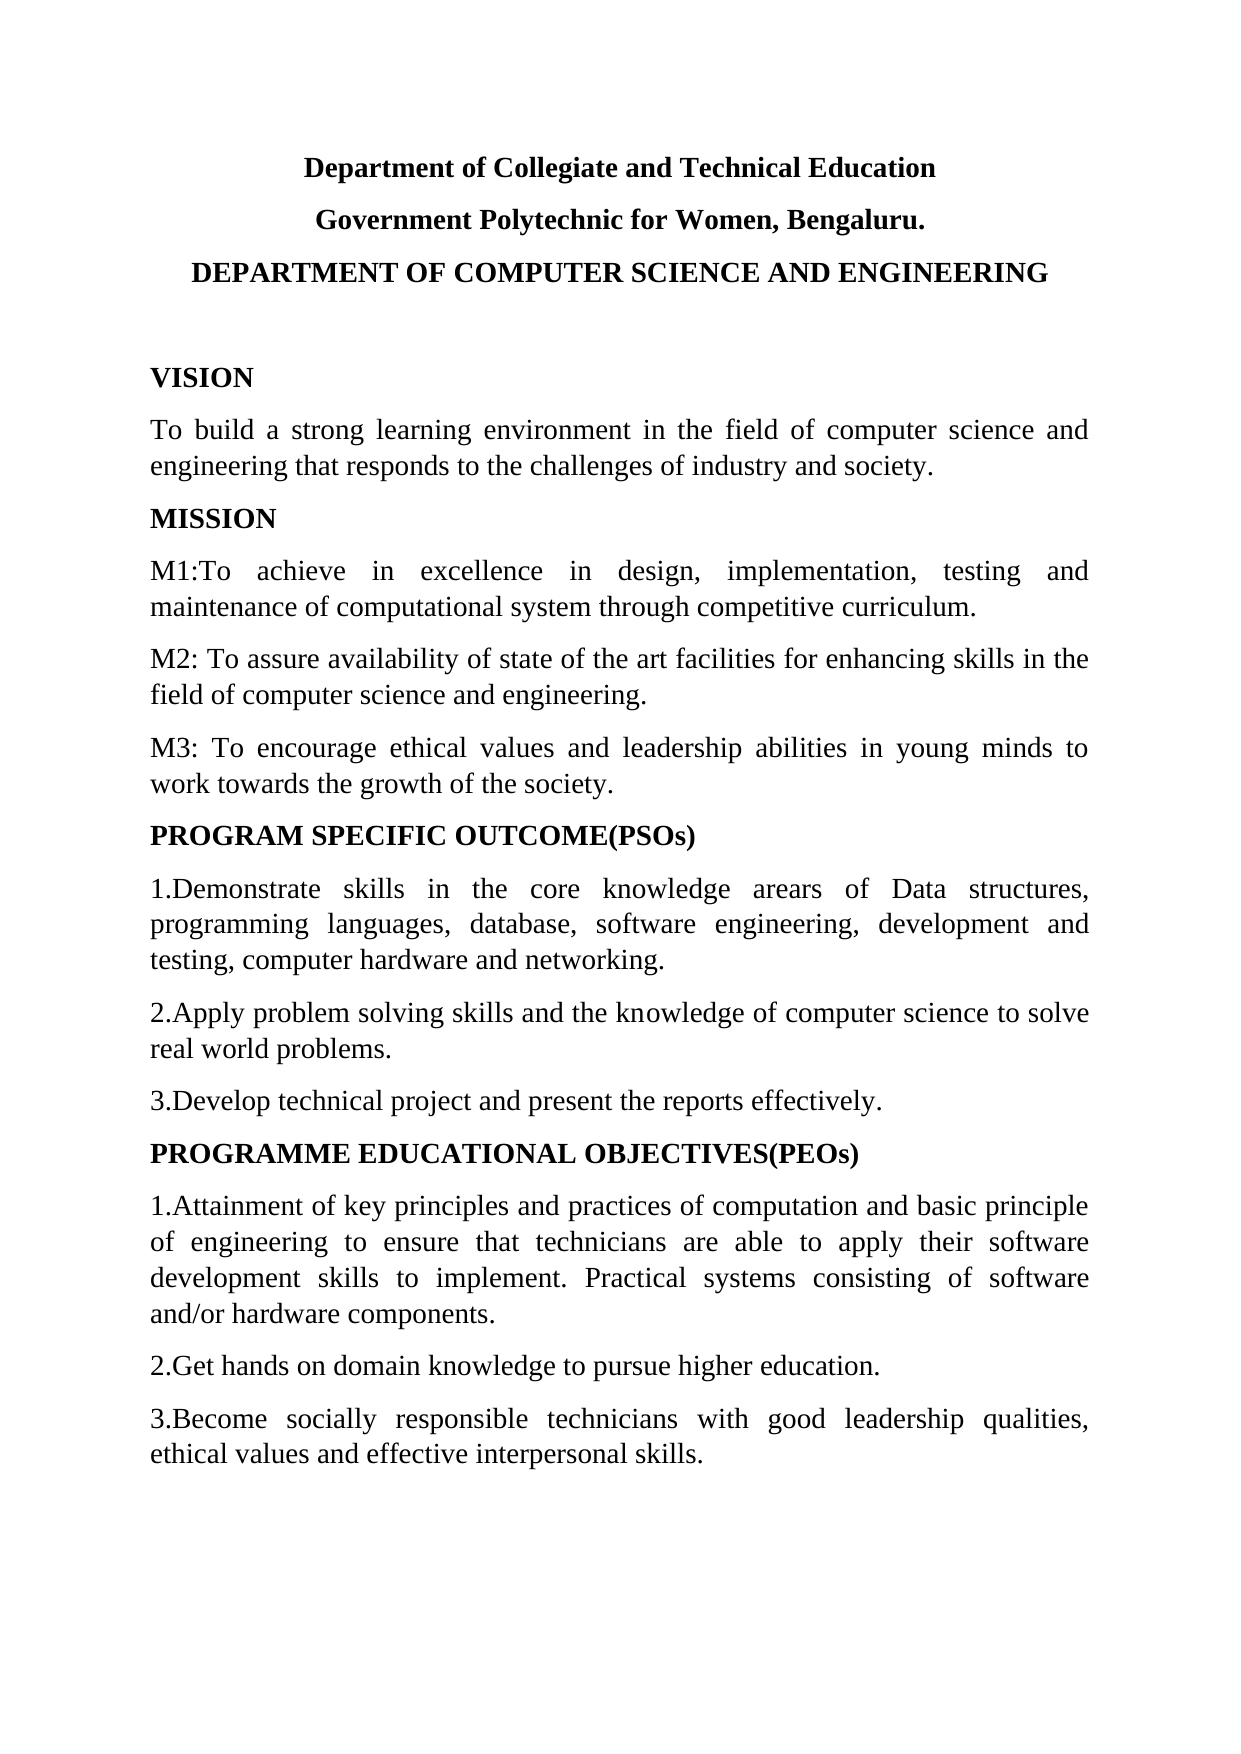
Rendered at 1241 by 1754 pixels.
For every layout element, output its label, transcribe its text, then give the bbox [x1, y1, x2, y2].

text 2.Get hands on domain knowledge to pursue higher education. [150, 1348, 1090, 1382]
text M3: To encourage ethical values and leadership abilities in young minds to work towards the growth of the society. [150, 730, 1090, 799]
text VISION [150, 360, 1090, 393]
text To build a strong learning environment in the field of computer science and engineering that responds to the challenges of industry and society. [150, 412, 1090, 482]
text 3.Develop technical project and present the reports effectively. [150, 1083, 1090, 1117]
text 1.Demonstrate skills in the core knowledge arears of Data structures, programming languages, database, software engineering, development and testing, computer hardware and networking. [150, 871, 1090, 976]
text DEPARTMENT OF COMPUTER SCIENCE AND ENGINEERING [150, 255, 1090, 288]
text 3.Become socially responsible technicians with good leadership qualities, ethical values and effective interpersonal skills. [150, 1401, 1090, 1470]
text PROGRAM SPECIFIC OUTCOME(PSOs) [150, 818, 1090, 852]
text Department of Collegiate and Technical Education [150, 150, 1090, 183]
text M1:To achieve in excellence in design, implementation, testing and maintenance of computational system through competitive curriculum. [150, 553, 1090, 623]
text PROGRAMME EDUCATIONAL OBJECTIVES(PEOs) [150, 1136, 1090, 1169]
text Government Polytechnic for Women, Bengaluru. [150, 202, 1090, 236]
text M2: To assure availability of state of the art facilities for enhancing skills in the field of computer science and engineering. [150, 642, 1090, 711]
text 1.Attainment of key principles and practices of computation and basic principle of engineering to ensure that technicians are able to apply their software development skills to implement. Practical systems consisting of software and/or hardware components. [150, 1188, 1090, 1329]
text MISSION [150, 501, 1090, 534]
text 2.Apply problem solving skills and the knowledge of computer science to solve real world problems. [150, 995, 1090, 1064]
